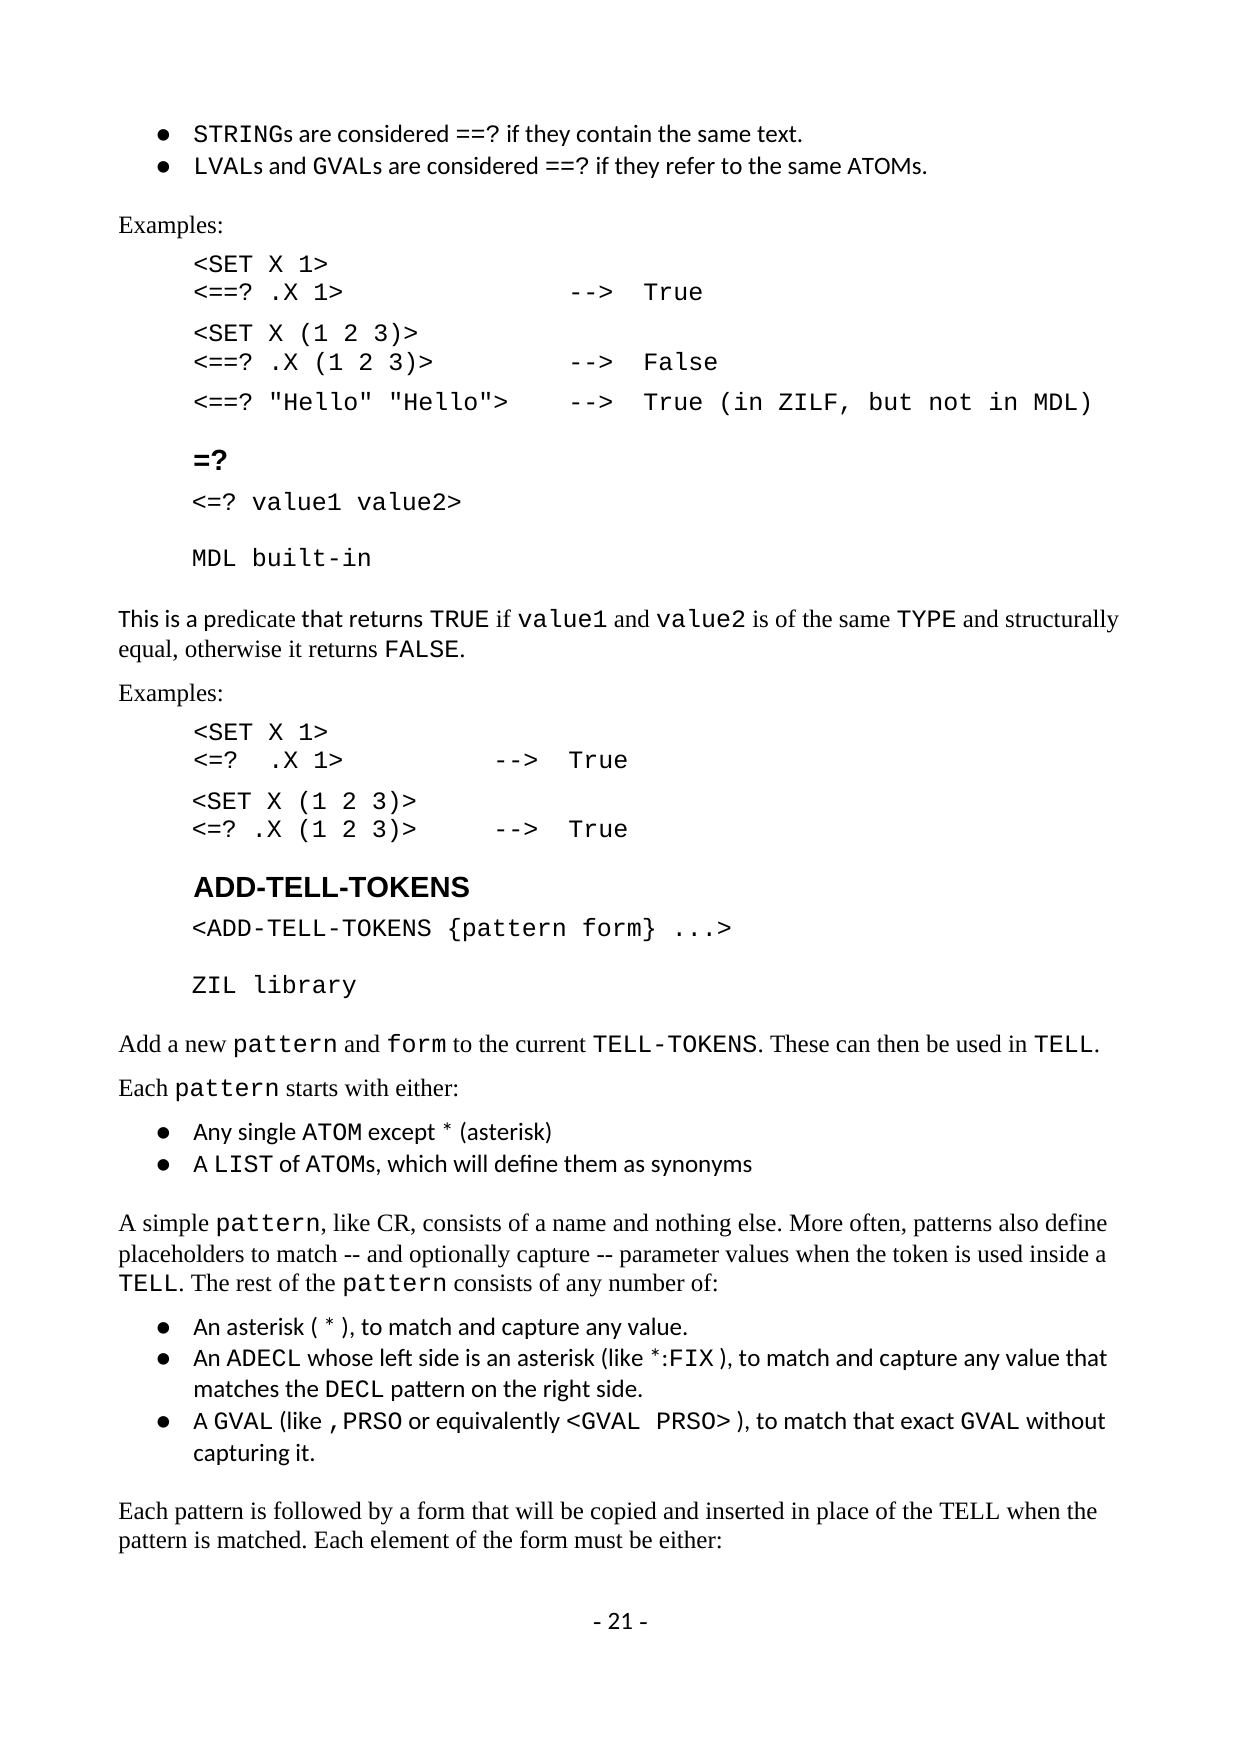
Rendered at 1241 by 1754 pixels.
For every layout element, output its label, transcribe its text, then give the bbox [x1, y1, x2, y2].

text Each pattern starts with either: [118, 1073, 1122, 1103]
text This is a predicate that returns TRUE if value1 and value2 is of the same TYPE and structurally equal, otherwise it returns FALSE. [118, 603, 1122, 665]
text Each pattern is followed by a form that will be copied and inserted in place of the TELL when the pattern is matched. Each element of the form must be either: [118, 1496, 1122, 1554]
text <==? "Hello" "Hello"> --> True (in ZILF, but not in MDL) [118, 390, 1122, 418]
text A simple pattern, like CR, consists of a name and nothing else. More often, patterns also define placeholders to match -- and optionally capture -- parameter values when the token is used inside a TELL. The rest of the pattern consists of any number of: [118, 1208, 1122, 1299]
text <SET X (1 2 3)> <=? .X (1 2 3)> --> True [192, 788, 1122, 845]
text MDL built-in [192, 546, 1122, 574]
text Examples: [118, 678, 1122, 707]
list LVALs and GVALs are considered ==? if they refer to the same ATOMs. [156, 150, 1122, 182]
text ZIL library [192, 973, 1122, 1001]
list STRINGs are considered ==? if they contain the same text. [156, 118, 1122, 150]
list A GVAL (like ,PRSO or equivalently <GVAL PRSO> ), to match that exact GVAL without capturing it. [156, 1405, 1122, 1467]
text <=? value1 value2> [192, 489, 1122, 518]
text <SET X 1> <==? .X 1> --> True [118, 252, 1122, 308]
list An ADECL whose left side is an asterisk (like *:FIX ), to match and capture any value that matches the DECL pattern on the right side. [156, 1342, 1122, 1405]
list A LIST of ATOMs, which will define them as synonyms [156, 1148, 1122, 1179]
list Any single ATOM except * (asterisk) [156, 1116, 1122, 1148]
text Examples: [118, 210, 1122, 239]
text <SET X (1 2 3)> <==? .X (1 2 3)> --> False [118, 321, 1122, 377]
text Add a new pattern and form to the current TELL-TOKENS. These can then be used in TELL. [118, 1029, 1122, 1060]
subtitle ADD-TELL-TOKENS [118, 870, 1122, 903]
subtitle =? [118, 443, 1122, 477]
text <ADD-TELL-TOKENS {pattern form} ...> [192, 916, 1122, 944]
text <SET X 1> <=? .X 1> --> True [118, 719, 1122, 776]
list An asterisk ( * ), to match and capture any value. [156, 1311, 1122, 1342]
